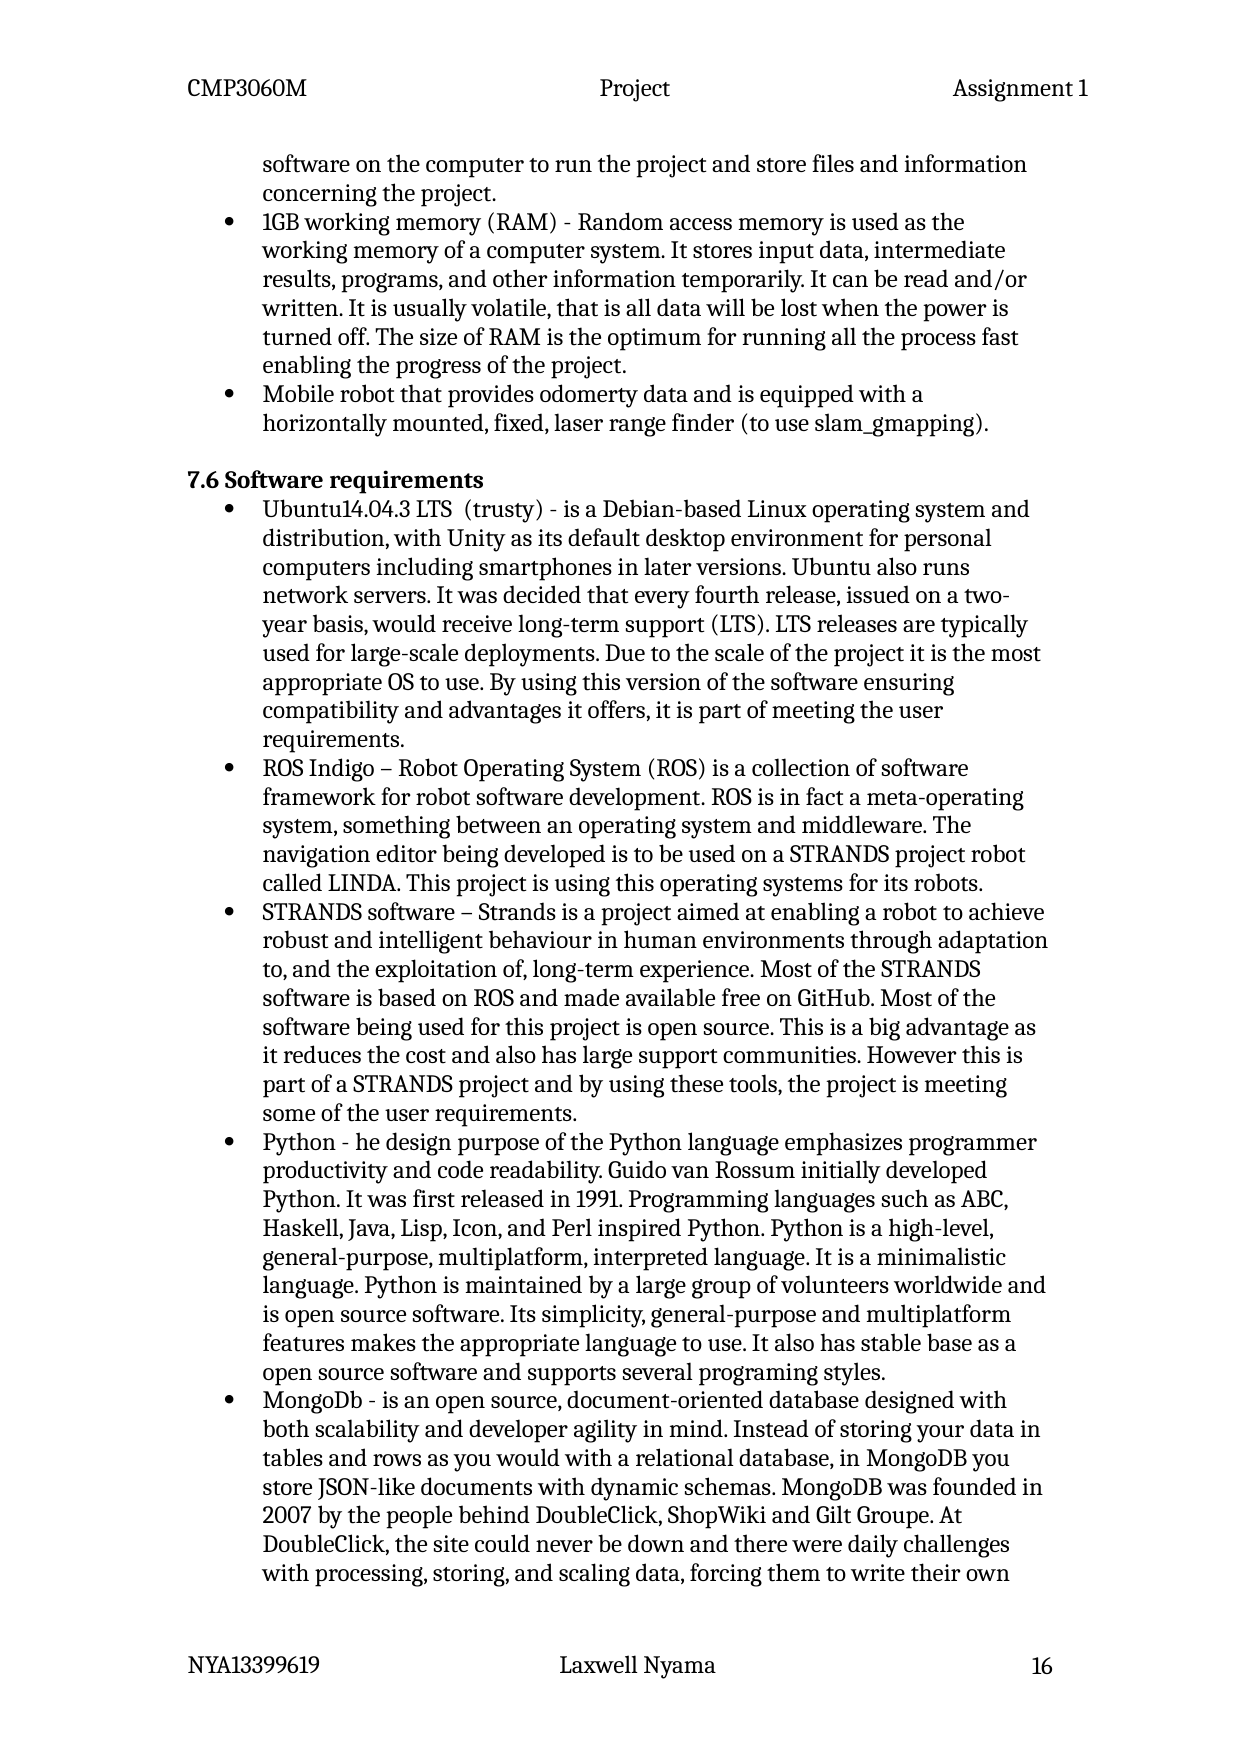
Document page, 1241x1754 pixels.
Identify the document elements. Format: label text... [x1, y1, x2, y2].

list Ubuntu14.04.3 LTS (trusty) - is a Debian-based Linux operating system and distribution, with Unity as its default desktop environment for personal computers including smartphones in later versions. Ubuntu also runs network servers. It was decided that every fourth release, issued on a two-year basis, would receive long-term support (LTS). LTS releases are typically used for large-scale deployments. Due to the scale of the project it is the most appropriate OS to use. By using this version of the software ensuring compatibility and advantages it offers, it is part of meeting the user requirements. [225, 495, 1053, 754]
list Software requirements [187, 466, 1053, 495]
list STRANDS software – Strands is a project aimed at enabling a robot to achieve robust and intelligent behaviour in human environments through adaptation to, and the exploitation of, long-term experience. Most of the STRANDS software is based on ROS and made available free on GitHub. Most of the software being used for this project is open source. This is a big advantage as it reduces the cost and also has large support communities. However this is part of a STRANDS project and by using these tools, the project is meeting some of the user requirements. [225, 897, 1053, 1127]
list MongoDb - is an open source, document-oriented database designed with both scalability and developer agility in mind. Instead of storing your data in tables and rows as you would with a relational database, in MongoDB you store JSON-like documents with dynamic schemas. MongoDB was founded in 2007 by the people behind DoubleClick, ShopWiki and Gilt Groupe. At DoubleClick, the site could never be down and there were daily challenges with processing, storing, and scaling data, forcing them to write their own [225, 1386, 1053, 1587]
list Python - he design purpose of the Python language emphasizes programmer productivity and code readability. Guido van Rossum initially developed Python. It was first released in 1991. Programming languages such as ABC, Haskell, Java, Lisp, Icon, and Perl inspired Python. Python is a high-level, general-purpose, multiplatform, interpreted language. It is a minimalistic language. Python is maintained by a large group of volunteers worldwide and is open source software. Its simplicity, general-purpose and multiplatform features makes the appropriate language to use. It also has stable base as a open source software and supports several programing styles. [225, 1127, 1053, 1386]
list 1GB working memory (RAM) - Random access memory is used as the working memory of a computer system. It stores input data, intermediate results, programs, and other information temporarily. It can be read and/or written. It is usually volatile, that is all data will be lost when the power is turned off. The size of RAM is the optimum for running all the process fast enabling the progress of the project. [225, 207, 1053, 380]
list software on the computer to run the project and store files and information concerning the project. [225, 150, 1053, 207]
list ROS Indigo – Robot Operating System (ROS) is a collection of software framework for robot software development. ROS is in fact a meta-operating system, something between an operating system and middleware. The navigation editor being developed is to be used on a STRANDS project robot called LINDA. This project is using this operating systems for its robots. [225, 754, 1053, 897]
list Mobile robot that provides odomerty data and is equipped with a horizontally mounted, fixed, laser range finder (to use slam_gmapping). [225, 380, 1053, 437]
